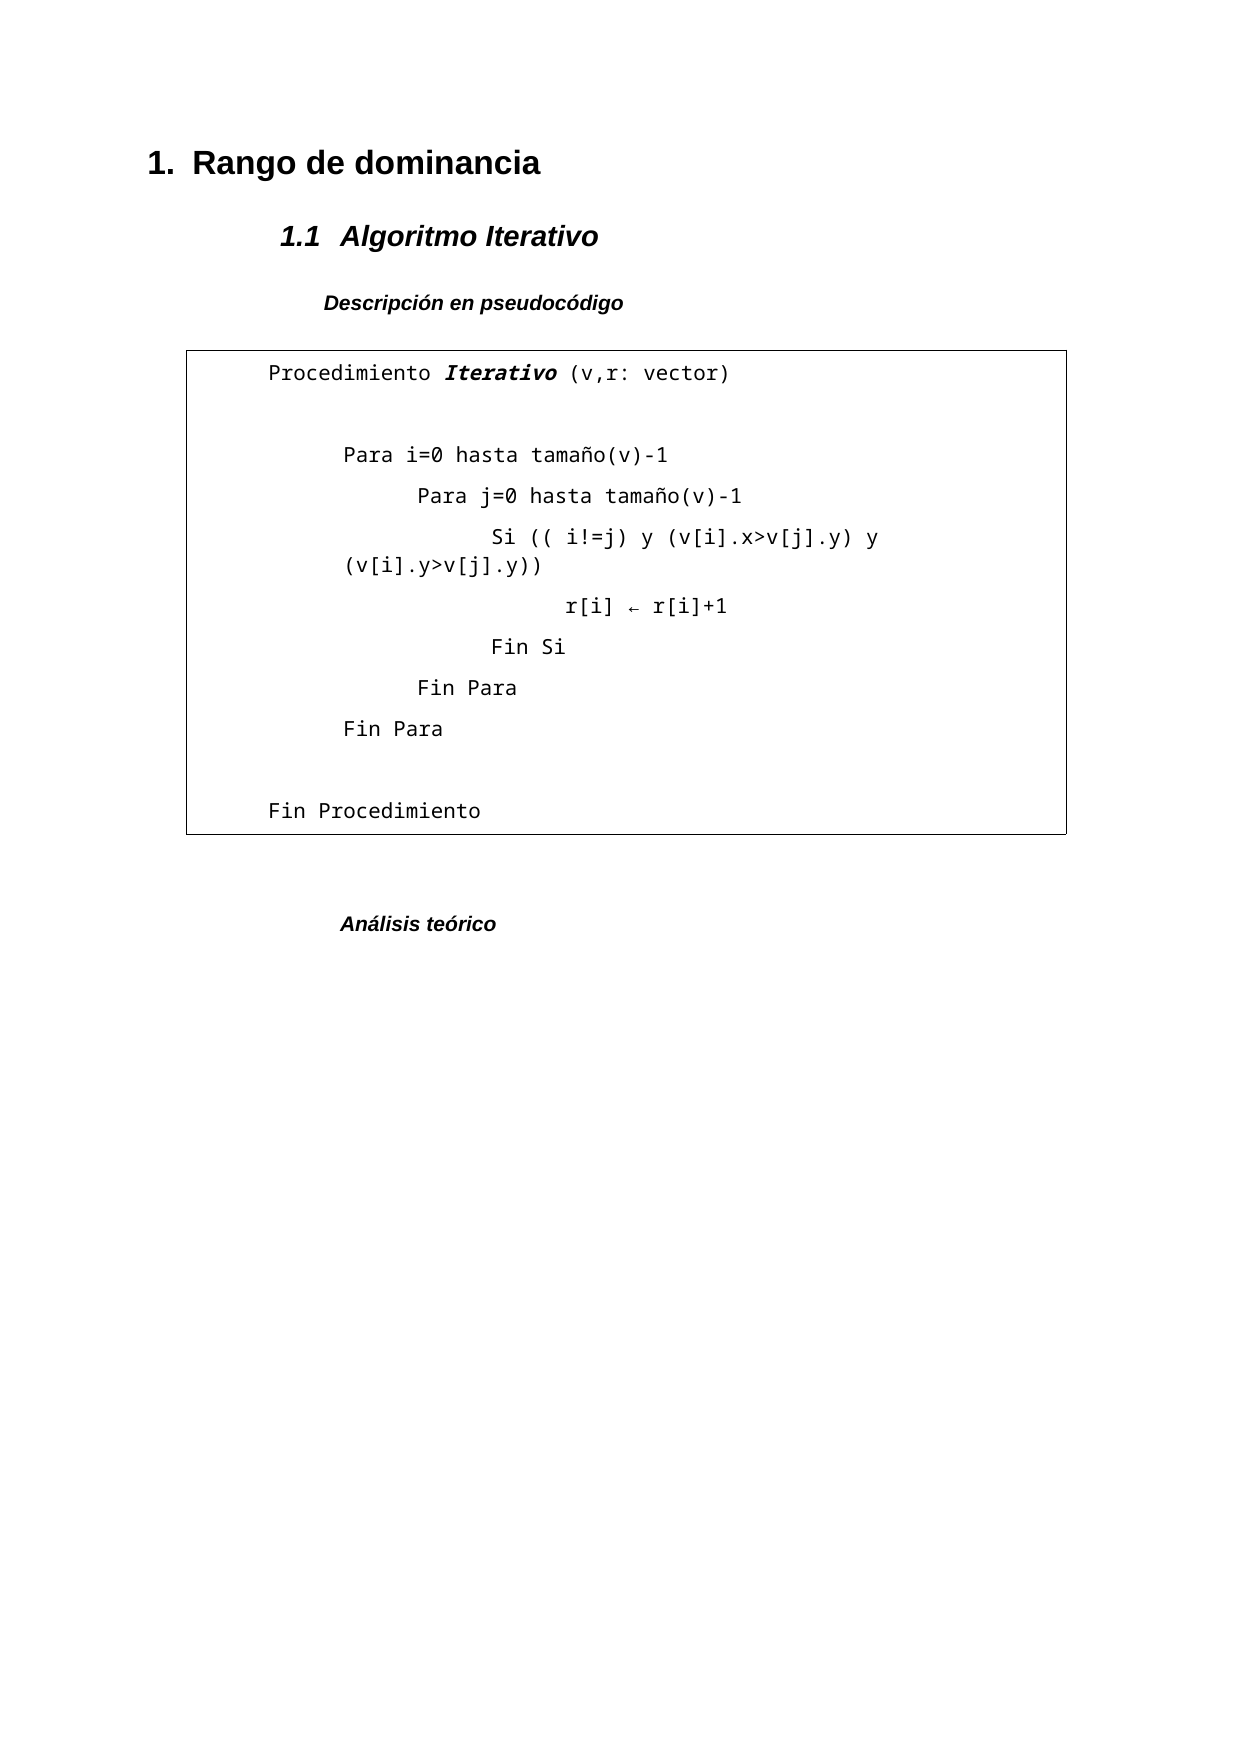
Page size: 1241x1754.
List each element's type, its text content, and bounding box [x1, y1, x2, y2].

subtitle Análisis teórico [250, 911, 1122, 936]
text Procedimiento Iterativo (v,r: vector) [268, 358, 1057, 387]
text Fin Para [268, 673, 1057, 702]
text Si (( i!=j) y (v[i].x>v[j].y) y (v[i].y>v[j].y)) [268, 522, 1057, 579]
text Fin Procedimiento [268, 796, 1057, 825]
text Fin Si [268, 632, 1057, 661]
text Fin Para [268, 714, 1057, 743]
subtitle Rango de dominancia [147, 143, 1122, 182]
subtitle Descripción en pseudocódigo [323, 290, 1122, 314]
text Para i=0 hasta tamaño(v)-1 [268, 440, 1057, 469]
text Para j=0 hasta tamaño(v)-1 [268, 481, 1057, 510]
subtitle Algoritmo Iterativo [280, 219, 1122, 253]
text r[i] ← r[i]+1 [268, 592, 1057, 620]
